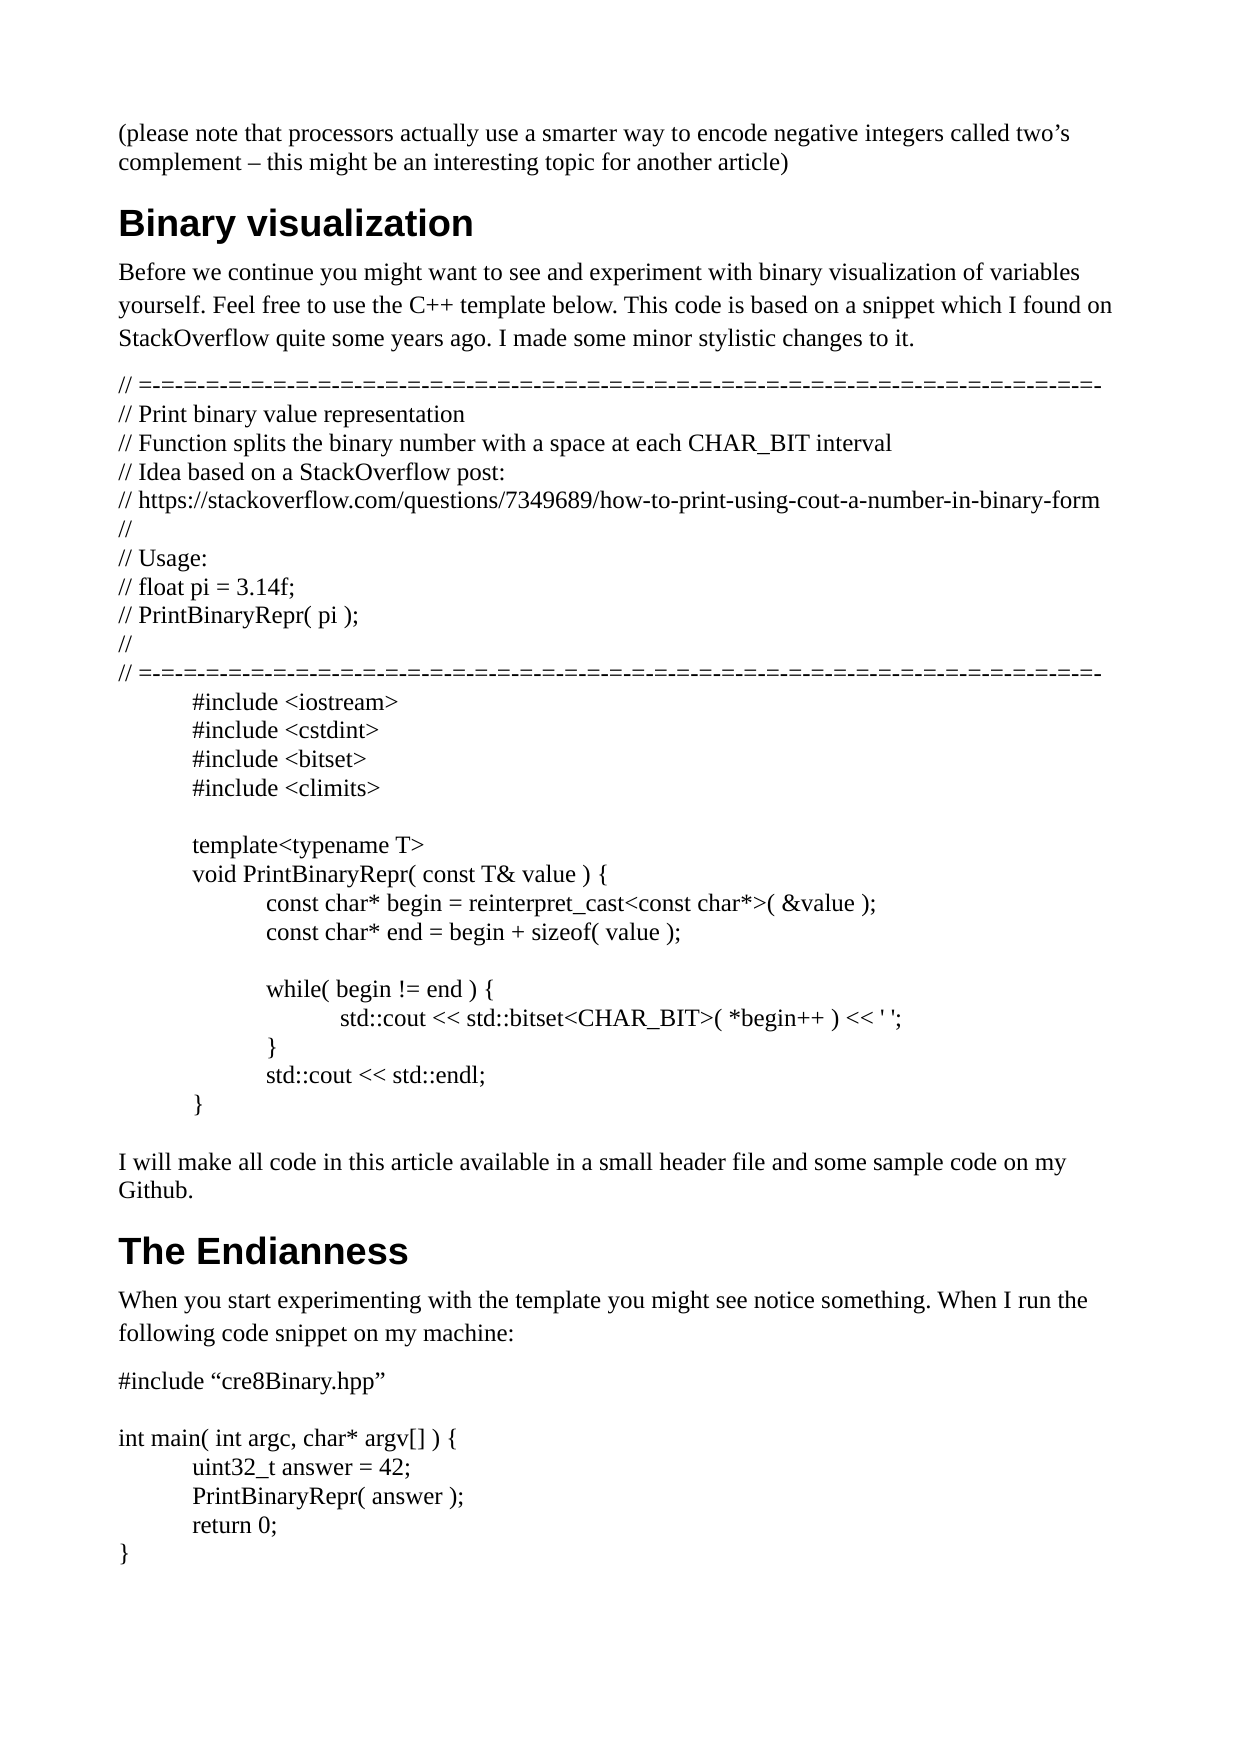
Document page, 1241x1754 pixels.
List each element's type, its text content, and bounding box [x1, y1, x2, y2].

text #include <bitset> [118, 744, 1122, 773]
text // float pi = 3.14f; [118, 572, 1122, 600]
text // =-=-=-=-=-=-=-=-=-=-=-=-=-=-=-=-=-=-=-=-=-=-=-=-=-=-=-=-=-=-=-=-=-=-=-=-=-=-=-=-=-=-=- [118, 370, 1122, 399]
text const char* end = begin + sizeof( value ); [118, 917, 1122, 945]
text // Function splits the binary number with a space at each CHAR_BIT interval [118, 428, 1122, 457]
text while( begin != end ) { [118, 974, 1122, 1003]
text } [118, 1032, 1122, 1060]
text // https://stackoverflow.com/questions/7349689/how-to-print-using-cout-a-number-in-binary-form [118, 485, 1122, 514]
text void PrintBinaryRepr( const T& value ) { [118, 859, 1122, 888]
text const char* begin = reinterpret_cast<const char*>( &value ); [118, 888, 1122, 917]
text std::cout << std::endl; [118, 1060, 1122, 1089]
text // =-=-=-=-=-=-=-=-=-=-=-=-=-=-=-=-=-=-=-=-=-=-=-=-=-=-=-=-=-=-=-=-=-=-=-=-=-=-=-=-=-=-=- [118, 658, 1122, 687]
text PrintBinaryRepr( answer ); [118, 1481, 1122, 1510]
subtitle Binary visualization [118, 201, 1122, 244]
text } [118, 1089, 1122, 1118]
text } [118, 1538, 1122, 1567]
text // Print binary value representation [118, 399, 1122, 428]
text I will make all code in this article available in a small header file and some sample code on my Github. [118, 1147, 1122, 1204]
subtitle The Endianness [118, 1229, 1122, 1273]
text // [118, 514, 1122, 543]
text (please note that processors actually use a smarter way to encode negative integers called two’s complement – this might be an interesting topic for another article) [118, 118, 1122, 176]
text // PrintBinaryRepr( pi ); [118, 600, 1122, 629]
text uint32_t answer = 42; [118, 1452, 1122, 1481]
text int main( int argc, char* argv[] ) { [118, 1423, 1122, 1452]
text #include <iostream> [118, 687, 1122, 715]
text std::cout << std::bitset<CHAR_BIT>( *begin++ ) << ' '; [118, 1003, 1122, 1032]
text #include “cre8Binary.hpp” [118, 1366, 1122, 1395]
text #include <climits> [118, 773, 1122, 802]
text // Usage: [118, 543, 1122, 572]
text #include <cstdint> [118, 715, 1122, 744]
text When you start experimenting with the template you might see notice something. When I run the following code snippet on my machine: [118, 1285, 1122, 1347]
text template<typename T> [118, 830, 1122, 859]
text // Idea based on a StackOverflow post: [118, 457, 1122, 485]
text return 0; [118, 1510, 1122, 1538]
text // [118, 629, 1122, 658]
text Before we continue you might want to see and experiment with binary visualization of variables yourself. Feel free to use the C++ template below. This code is based on a snippet which I found on StackOverflow quite some years ago. I made some minor stylistic changes to it. [118, 257, 1122, 352]
